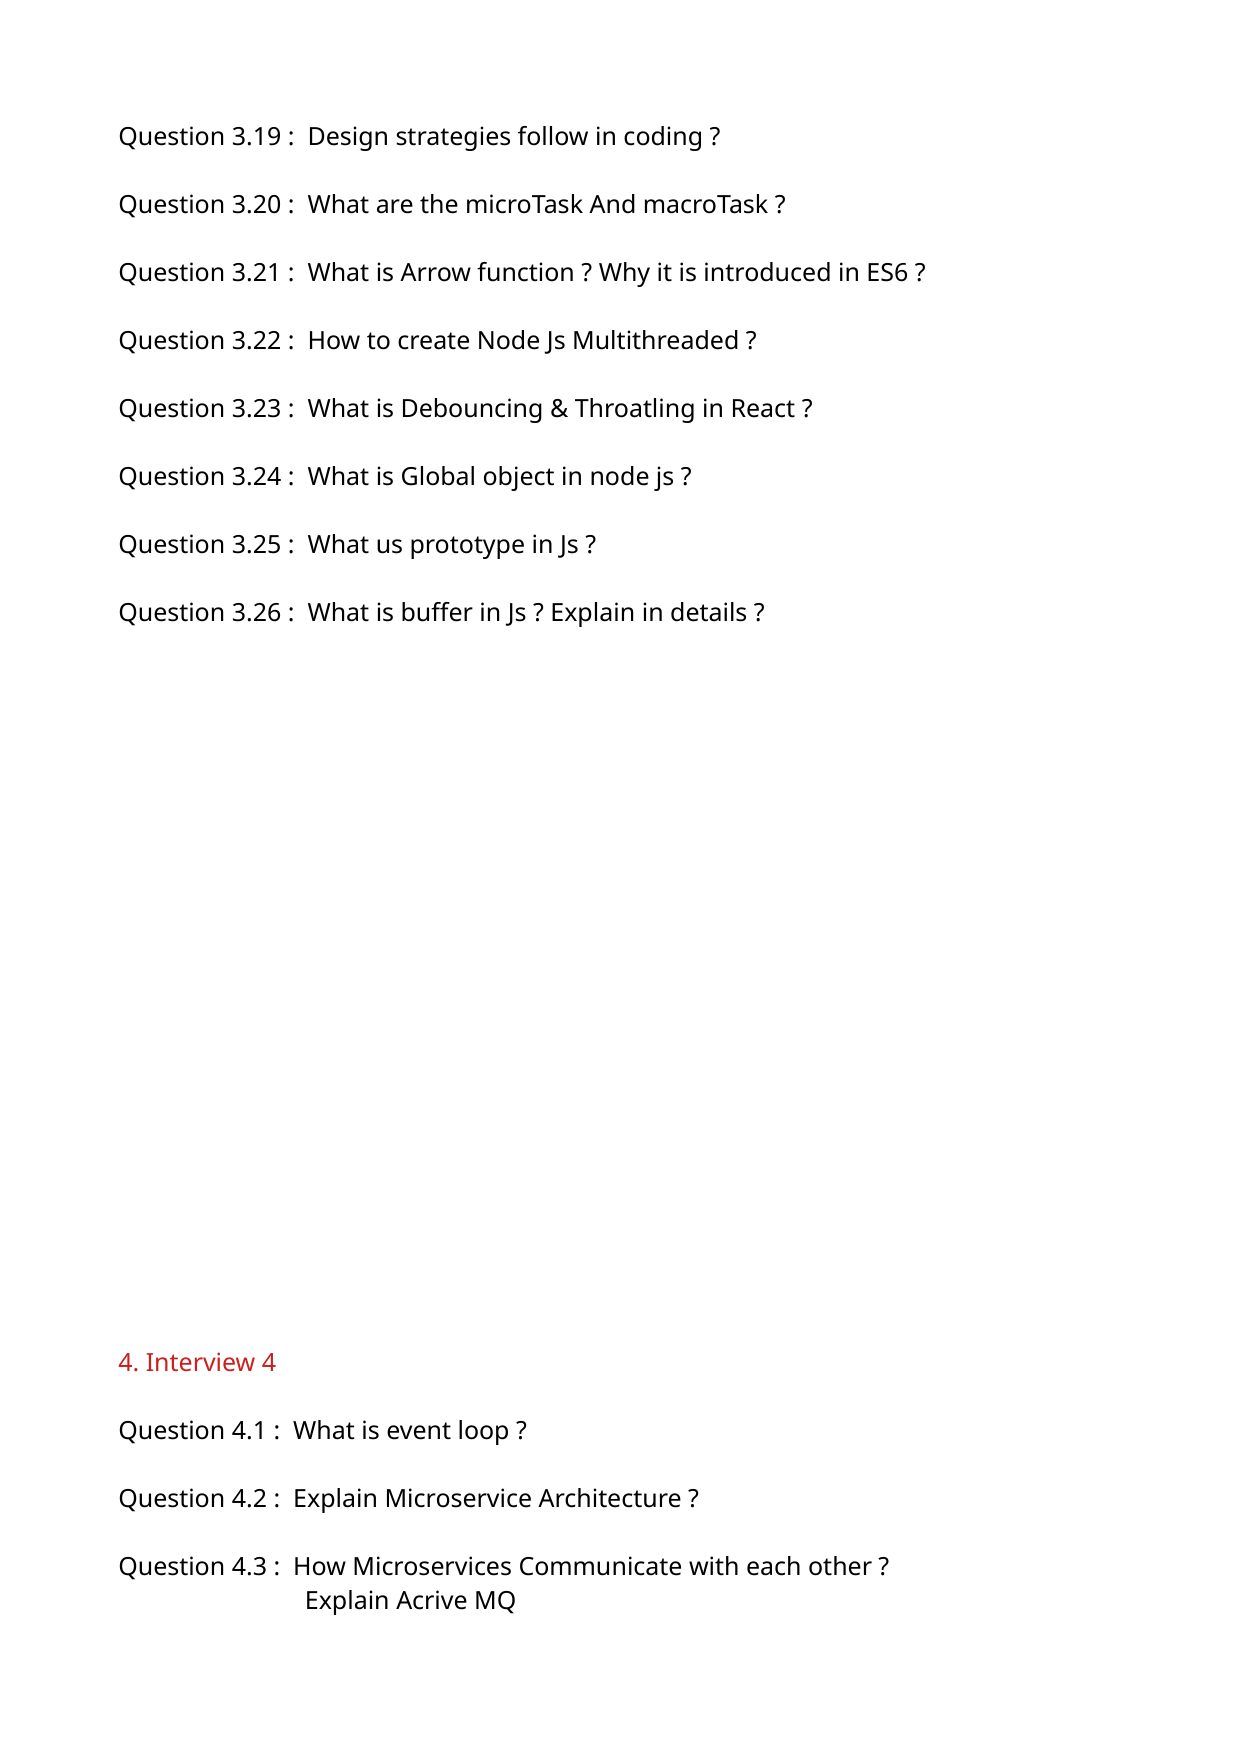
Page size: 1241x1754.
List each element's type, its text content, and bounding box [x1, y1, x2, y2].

text Question 3.23 : What is Debouncing & Throatling in React ? [118, 391, 1122, 425]
text Question 3.20 : What are the microTask And macroTask ? [118, 186, 1122, 220]
text Question 3.19 : Design strategies follow in coding ? [118, 118, 1122, 152]
text Question 4.2 : Explain Microservice Architecture ? [118, 1481, 1122, 1515]
text Question 3.25 : What us prototype in Js ? [118, 527, 1122, 561]
text Question 3.24 : What is Global object in node js ? [118, 459, 1122, 493]
text Question 4.1 : What is event loop ? [118, 1412, 1122, 1447]
text Question 3.21 : What is Arrow function ? Why it is introduced in ES6 ? [118, 254, 1122, 288]
text Question 3.26 : What is buffer in Js ? Explain in details ? [118, 595, 1122, 629]
text Question 3.22 : How to create Node Js Multithreaded ? [118, 322, 1122, 357]
text 4. Interview 4 [118, 1344, 1122, 1378]
text Question 4.3 : How Microservices Communicate with each other ? Explain Acrive MQ [118, 1549, 1122, 1617]
